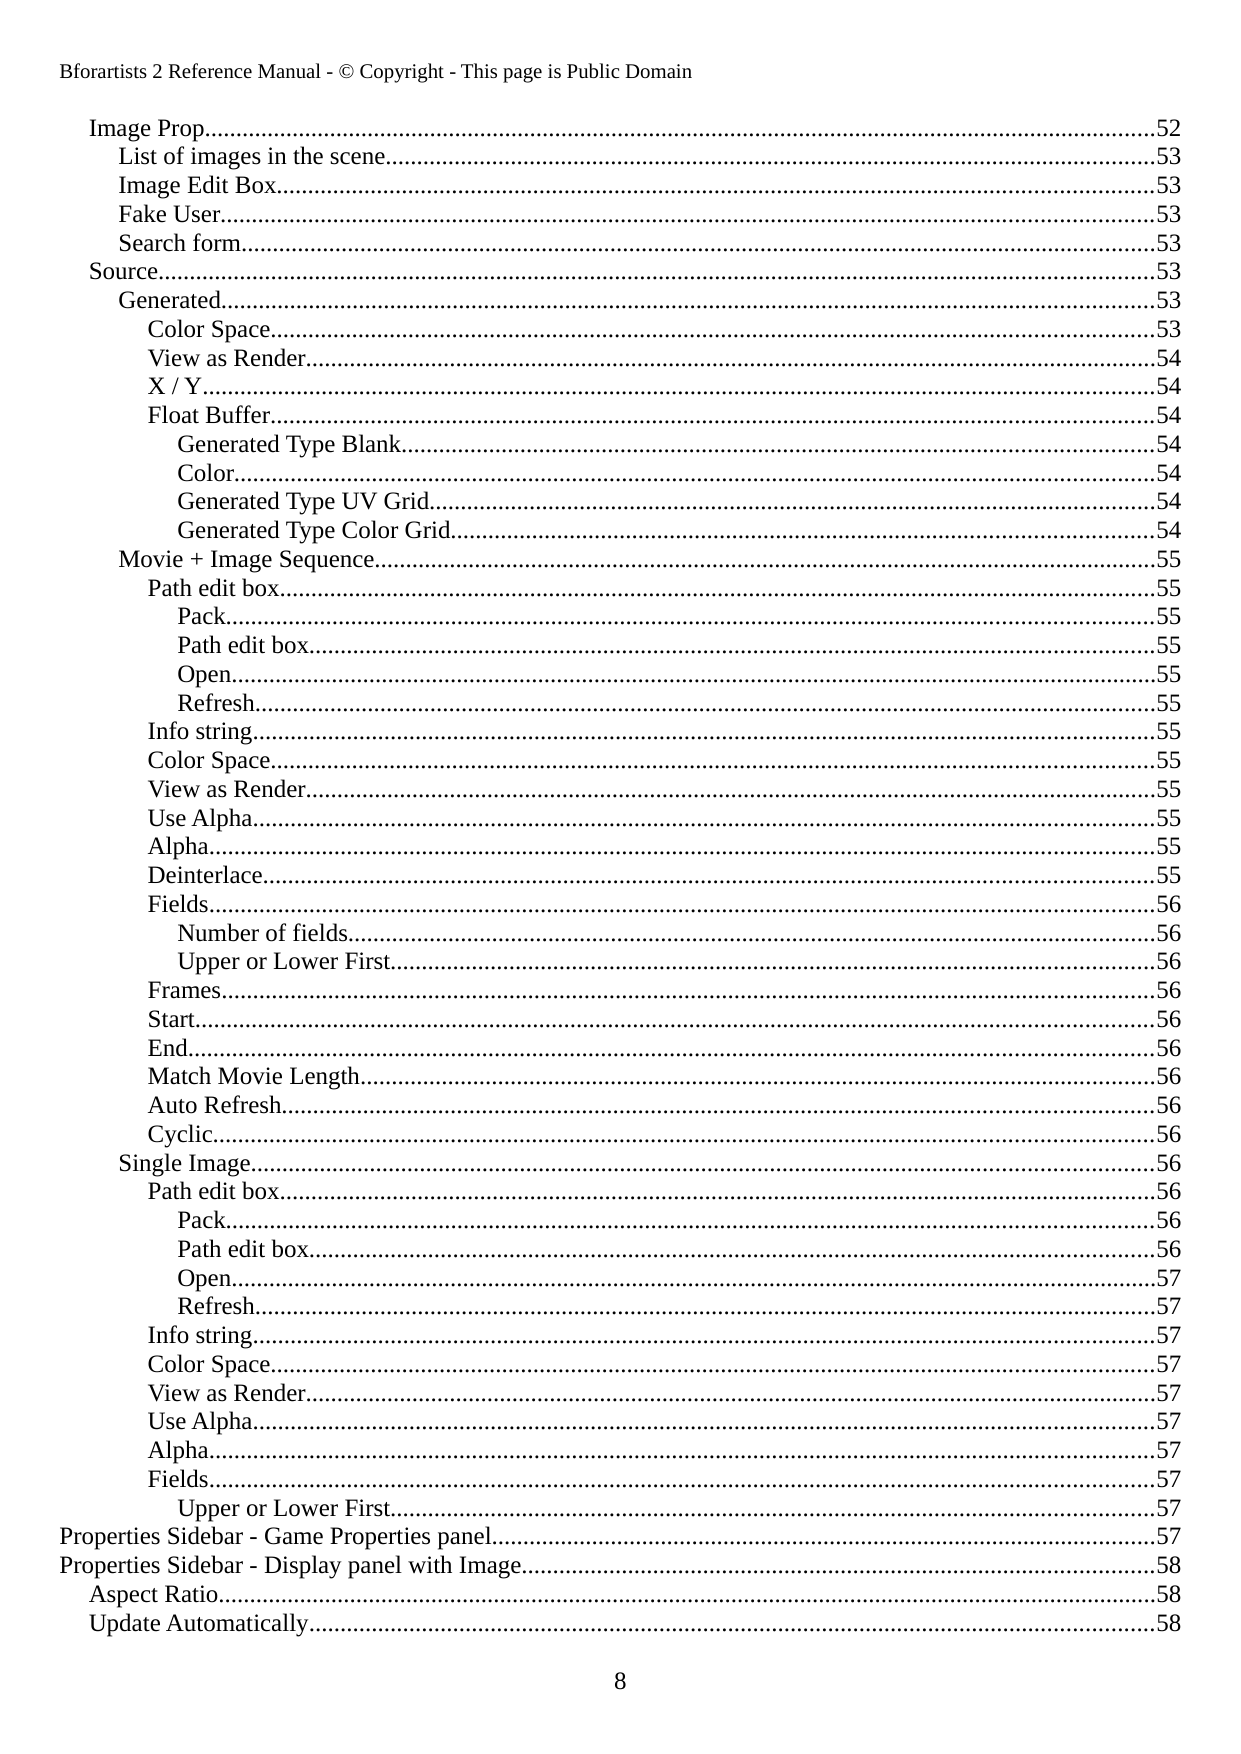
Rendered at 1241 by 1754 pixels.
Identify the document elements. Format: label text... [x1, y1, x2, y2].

text Upper or Lower First 56 [177, 946, 1181, 975]
text Pack 55 [177, 601, 1181, 630]
text Movie + Image Sequence 55 [118, 544, 1181, 573]
text Generated 53 [118, 285, 1181, 314]
text Match Movie Length 56 [147, 1061, 1181, 1090]
text Image Edit Box 53 [118, 170, 1181, 199]
text Use Alpha 55 [147, 803, 1181, 831]
text Color 54 [177, 458, 1181, 486]
text Start 56 [147, 1004, 1181, 1033]
text Alpha 55 [147, 831, 1181, 860]
text List of images in the scene 53 [118, 141, 1181, 170]
text Generated Type Blank 54 [177, 429, 1181, 458]
text Properties Sidebar - Game Properties panel 57 [59, 1521, 1181, 1550]
text Pack 56 [177, 1205, 1181, 1234]
text Number of fields 56 [177, 918, 1181, 946]
text Alpha 57 [147, 1435, 1181, 1464]
text End 56 [147, 1033, 1181, 1061]
text Path edit box 55 [177, 630, 1181, 659]
text Fields 56 [147, 889, 1181, 918]
text Path edit box 56 [177, 1234, 1181, 1263]
text Open 55 [177, 659, 1181, 688]
text View as Render 54 [147, 343, 1181, 371]
text Color Space 57 [147, 1349, 1181, 1378]
text View as Render 57 [147, 1378, 1181, 1406]
text Info string 57 [147, 1320, 1181, 1349]
text Path edit box 55 [147, 573, 1181, 601]
text Color Space 55 [147, 745, 1181, 774]
text Cyclic 56 [147, 1119, 1181, 1148]
text Fake User 53 [118, 199, 1181, 228]
text View as Render 55 [147, 774, 1181, 803]
text Info string 55 [147, 716, 1181, 745]
text Generated Type Color Grid 54 [177, 515, 1181, 544]
text Use Alpha 57 [147, 1406, 1181, 1435]
text Refresh 55 [177, 688, 1181, 716]
text Update Automatically 58 [88, 1608, 1181, 1636]
text Generated Type UV Grid 54 [177, 486, 1181, 515]
text Search form 53 [118, 228, 1181, 256]
text Fields 57 [147, 1464, 1181, 1493]
text Aspect Ratio 58 [88, 1579, 1181, 1608]
text Auto Refresh 56 [147, 1090, 1181, 1119]
text Image Prop 52 [88, 113, 1181, 141]
text Path edit box 56 [147, 1176, 1181, 1205]
text Refresh 57 [177, 1291, 1181, 1320]
text Source 53 [88, 256, 1181, 285]
text Color Space 53 [147, 314, 1181, 343]
text Open 57 [177, 1263, 1181, 1291]
text Single Image 56 [118, 1148, 1181, 1176]
text Float Buffer 54 [147, 400, 1181, 429]
text Frames 56 [147, 975, 1181, 1004]
text Upper or Lower First 57 [177, 1493, 1181, 1521]
text Properties Sidebar - Display panel with Image 58 [59, 1550, 1181, 1579]
text X / Y 54 [147, 371, 1181, 400]
text Deinterlace 55 [147, 860, 1181, 889]
